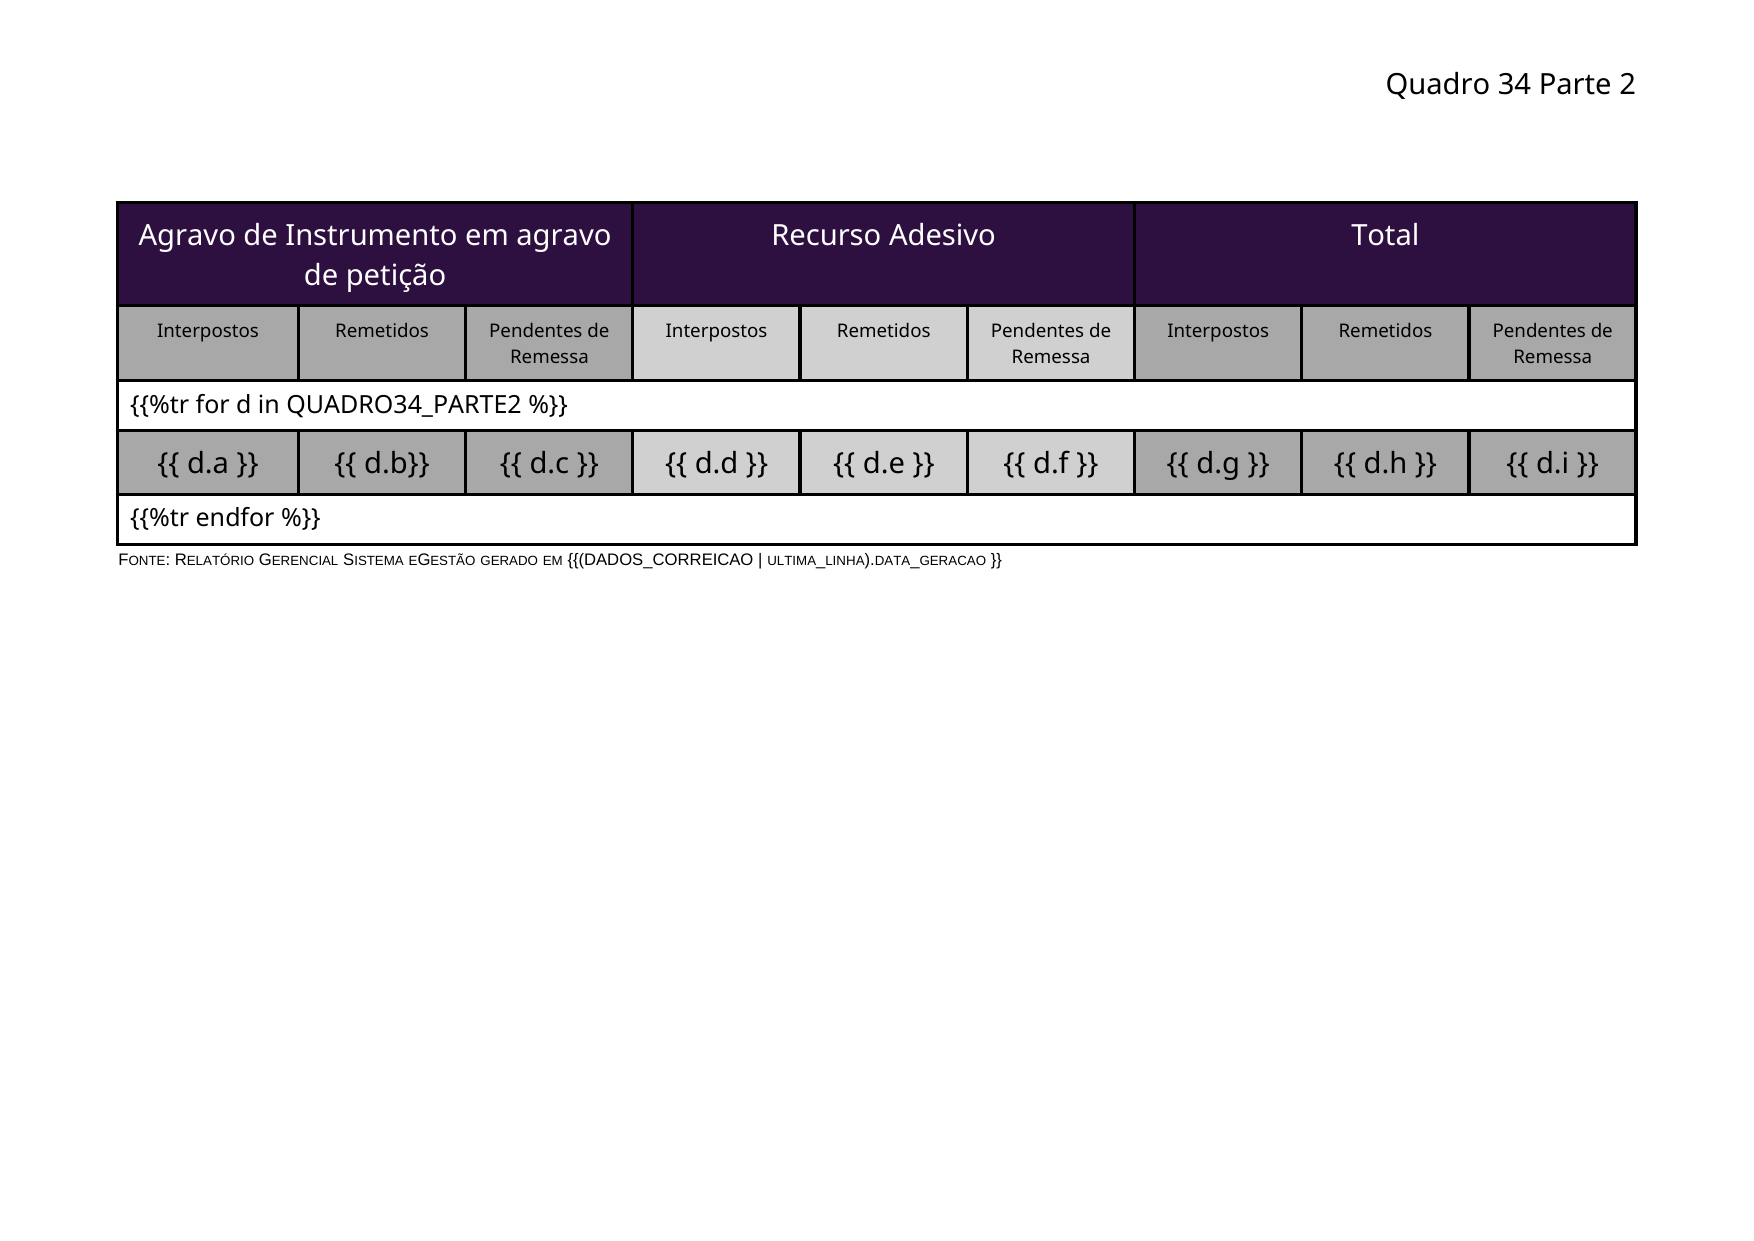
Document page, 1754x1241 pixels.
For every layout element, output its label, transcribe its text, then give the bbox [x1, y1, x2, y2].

table_cell Pendentes de Remessa [969, 307, 1133, 379]
table_cell {{%tr endfor %}} [119, 496, 1634, 543]
table_cell Interpostos [119, 307, 297, 379]
table_cell {{ d.d }} [634, 432, 798, 493]
table_cell Remetidos [1303, 307, 1467, 379]
table_header Recurso Adesivo [634, 204, 1133, 304]
table_cell {{ d.e }} [802, 432, 966, 493]
table_cell {{ d.i }} [1471, 432, 1634, 493]
text Quadro 34 Parte 2 [118, 63, 1636, 103]
table_cell {{ d.g }} [1136, 432, 1300, 493]
table_cell Remetidos [802, 307, 966, 379]
table_cell Pendentes de Remessa [467, 307, 631, 379]
table_cell {{%tr for d in QUADRO34_PARTE2 %}} [119, 382, 1634, 429]
text Fonte: Relatório Gerencial Sistema eGestão gerado em {{(DADOS_CORREICAO | ultima_linha).data_geracao }} [118, 550, 1636, 569]
table_cell {{ d.a }} [119, 432, 297, 493]
table_cell {{ d.b}} [300, 432, 464, 493]
table_cell Pendentes de Remessa [1471, 307, 1634, 379]
table_cell {{ d.c }} [467, 432, 631, 493]
table_cell {{ d.h }} [1303, 432, 1467, 493]
table_header Agravo de Instrumento em agravo de petição [119, 204, 631, 304]
table_cell Remetidos [300, 307, 464, 379]
table_cell Interpostos [1136, 307, 1300, 379]
table_cell {{ d.f }} [969, 432, 1133, 493]
table_header Total [1136, 204, 1634, 304]
table_cell Interpostos [634, 307, 798, 379]
